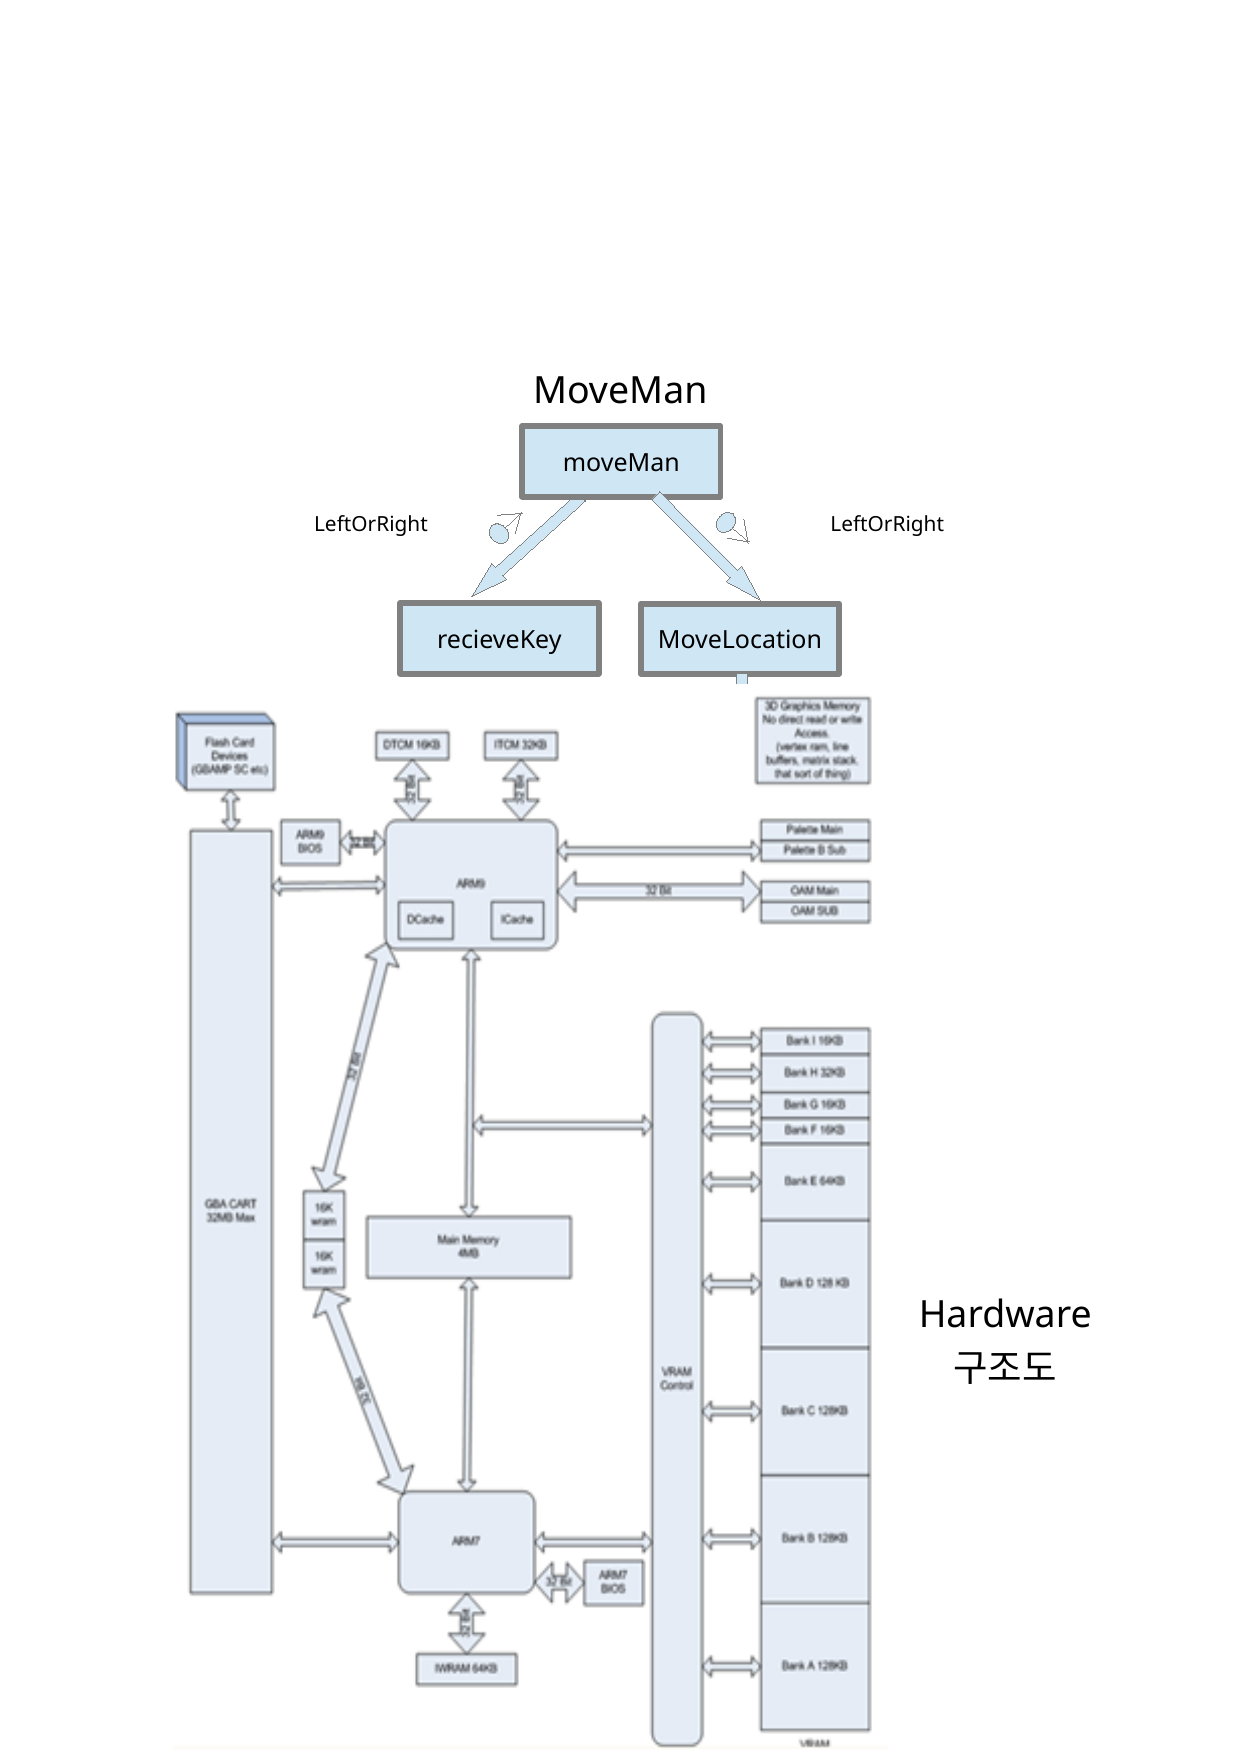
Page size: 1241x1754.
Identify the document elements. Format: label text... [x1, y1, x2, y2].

text LeftOrRight [118, 509, 558, 538]
text [546, 509, 689, 538]
text LeftOrRight [678, 509, 1122, 538]
text [118, 1287, 172, 1392]
text Hardware 구조도 [888, 1287, 1122, 1392]
text MoveMan [118, 364, 1122, 415]
